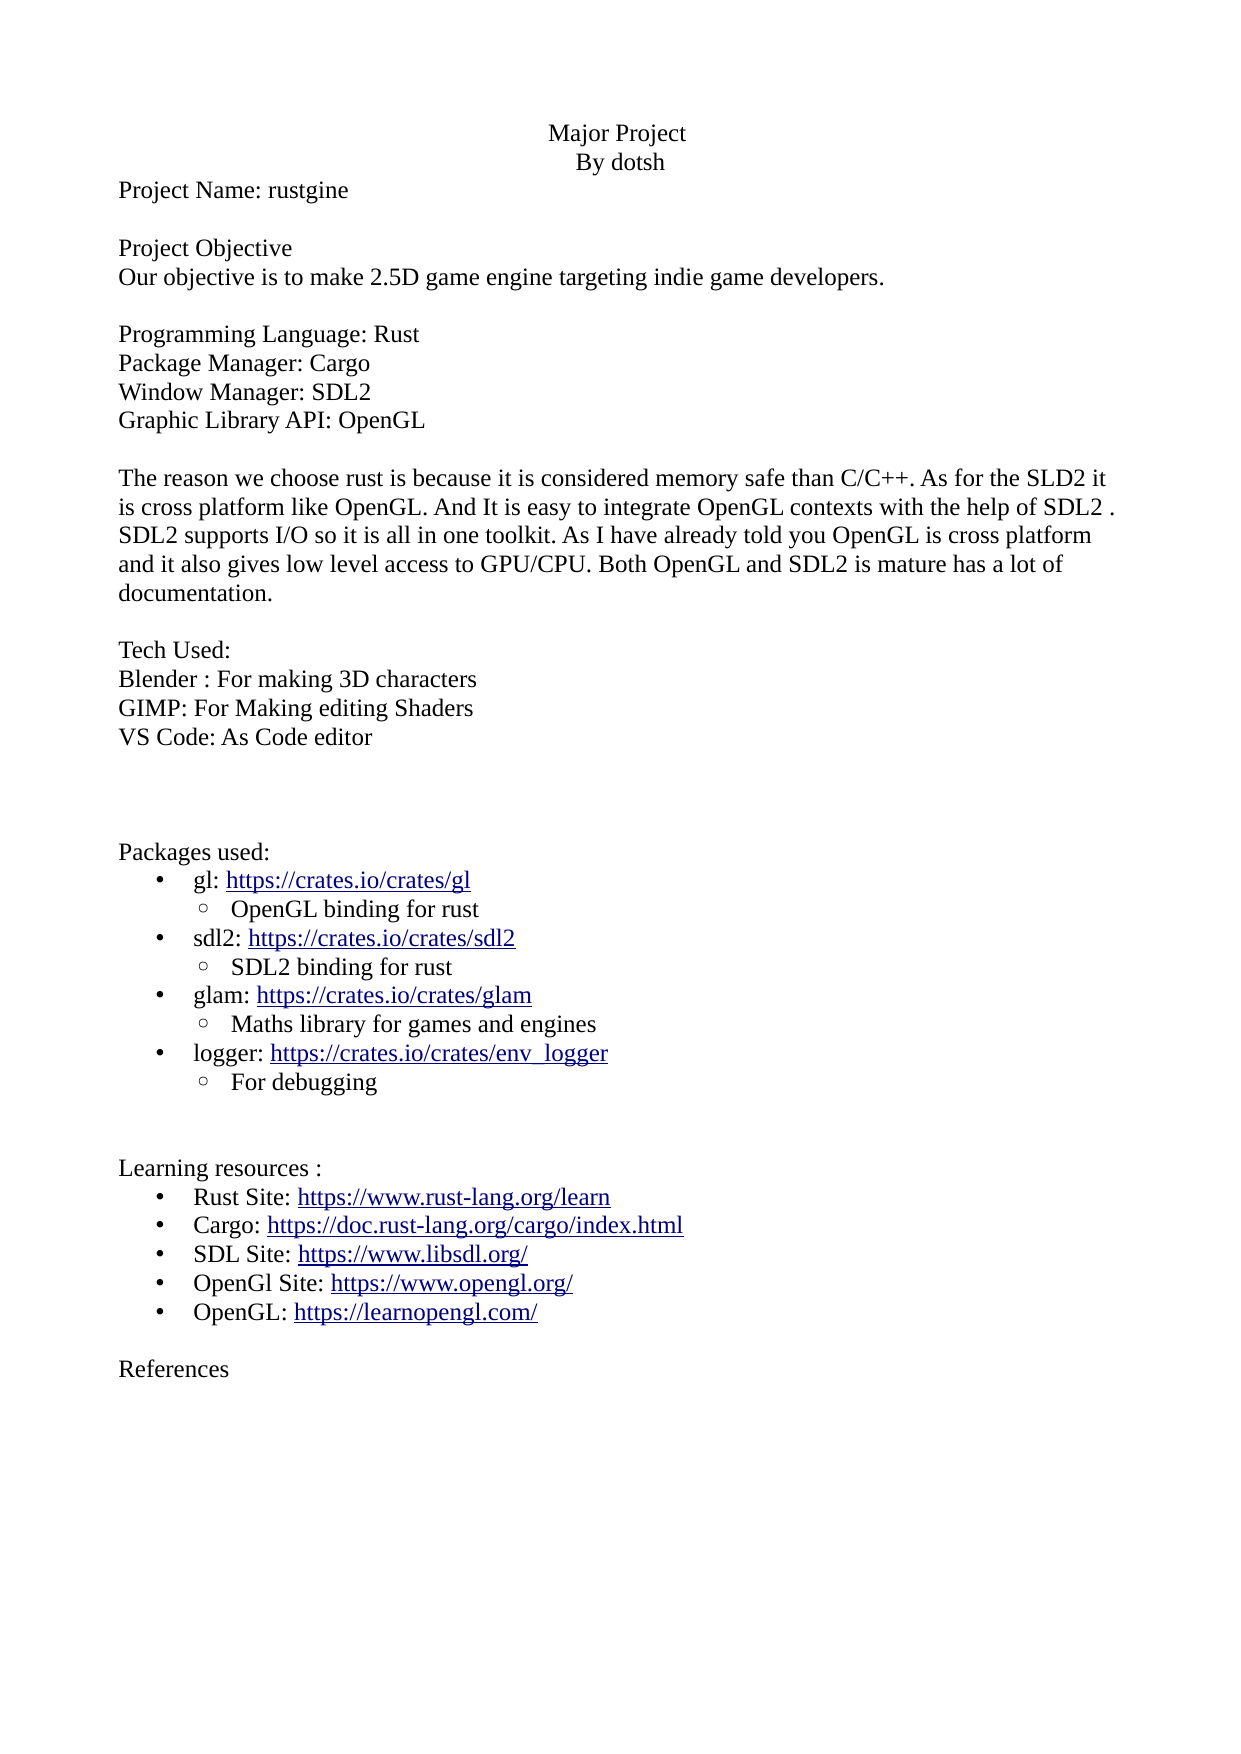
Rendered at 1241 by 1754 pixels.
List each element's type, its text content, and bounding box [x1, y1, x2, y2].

text References [118, 1354, 1122, 1383]
text Tech Used: [118, 636, 1122, 664]
text Major Project [118, 118, 1122, 147]
list Maths library for games and engines [193, 1009, 1122, 1038]
list gl: https://crates.io/crates/gl [156, 866, 1122, 894]
text Packages used: [118, 837, 1122, 866]
list Rust Site: https://www.rust-lang.org/learn [156, 1182, 1122, 1211]
list OpenGl Site: https://www.opengl.org/ [156, 1268, 1122, 1297]
text The reason we choose rust is because it is considered memory safe than C/C++. As for the SLD2 it is cross platform like OpenGL. And It is easy to integrate OpenGL contexts with the help of SDL2 . SDL2 supports I/O so it is all in one toolkit. As I have already told you OpenGL is cross platform and it also gives low level access to GPU/CPU. Both OpenGL and SDL2 is mature has a lot of documentation. [118, 463, 1122, 607]
text Our objective is to make 2.5D game engine targeting indie game developers. [118, 262, 1122, 291]
list logger: https://crates.io/crates/env_logger [156, 1038, 1122, 1067]
text Project Objective [118, 233, 1122, 262]
list For debugging [193, 1067, 1122, 1096]
list sdl2: https://crates.io/crates/sdl2 [156, 923, 1122, 952]
text GIMP: For Making editing Shaders [118, 693, 1122, 722]
text Window Manager: SDL2 [118, 377, 1122, 406]
text Project Name: rustgine [118, 176, 1122, 204]
list OpenGL binding for rust [193, 894, 1122, 923]
text Graphic Library API: OpenGL [118, 406, 1122, 434]
list glam: https://crates.io/crates/glam [156, 981, 1122, 1009]
text Package Manager: Cargo [118, 348, 1122, 377]
text By dotsh [118, 147, 1122, 176]
list OpenGL: https://learnopengl.com/ [156, 1297, 1122, 1326]
text Programming Language: Rust [118, 319, 1122, 348]
text VS Code: As Code editor [118, 722, 1122, 751]
list SDL Site: https://www.libsdl.org/ [156, 1239, 1122, 1268]
text Blender : For making 3D characters [118, 664, 1122, 693]
list SDL2 binding for rust [193, 952, 1122, 981]
list Cargo: https://doc.rust-lang.org/cargo/index.html [156, 1211, 1122, 1239]
text Learning resources : [118, 1153, 1122, 1182]
